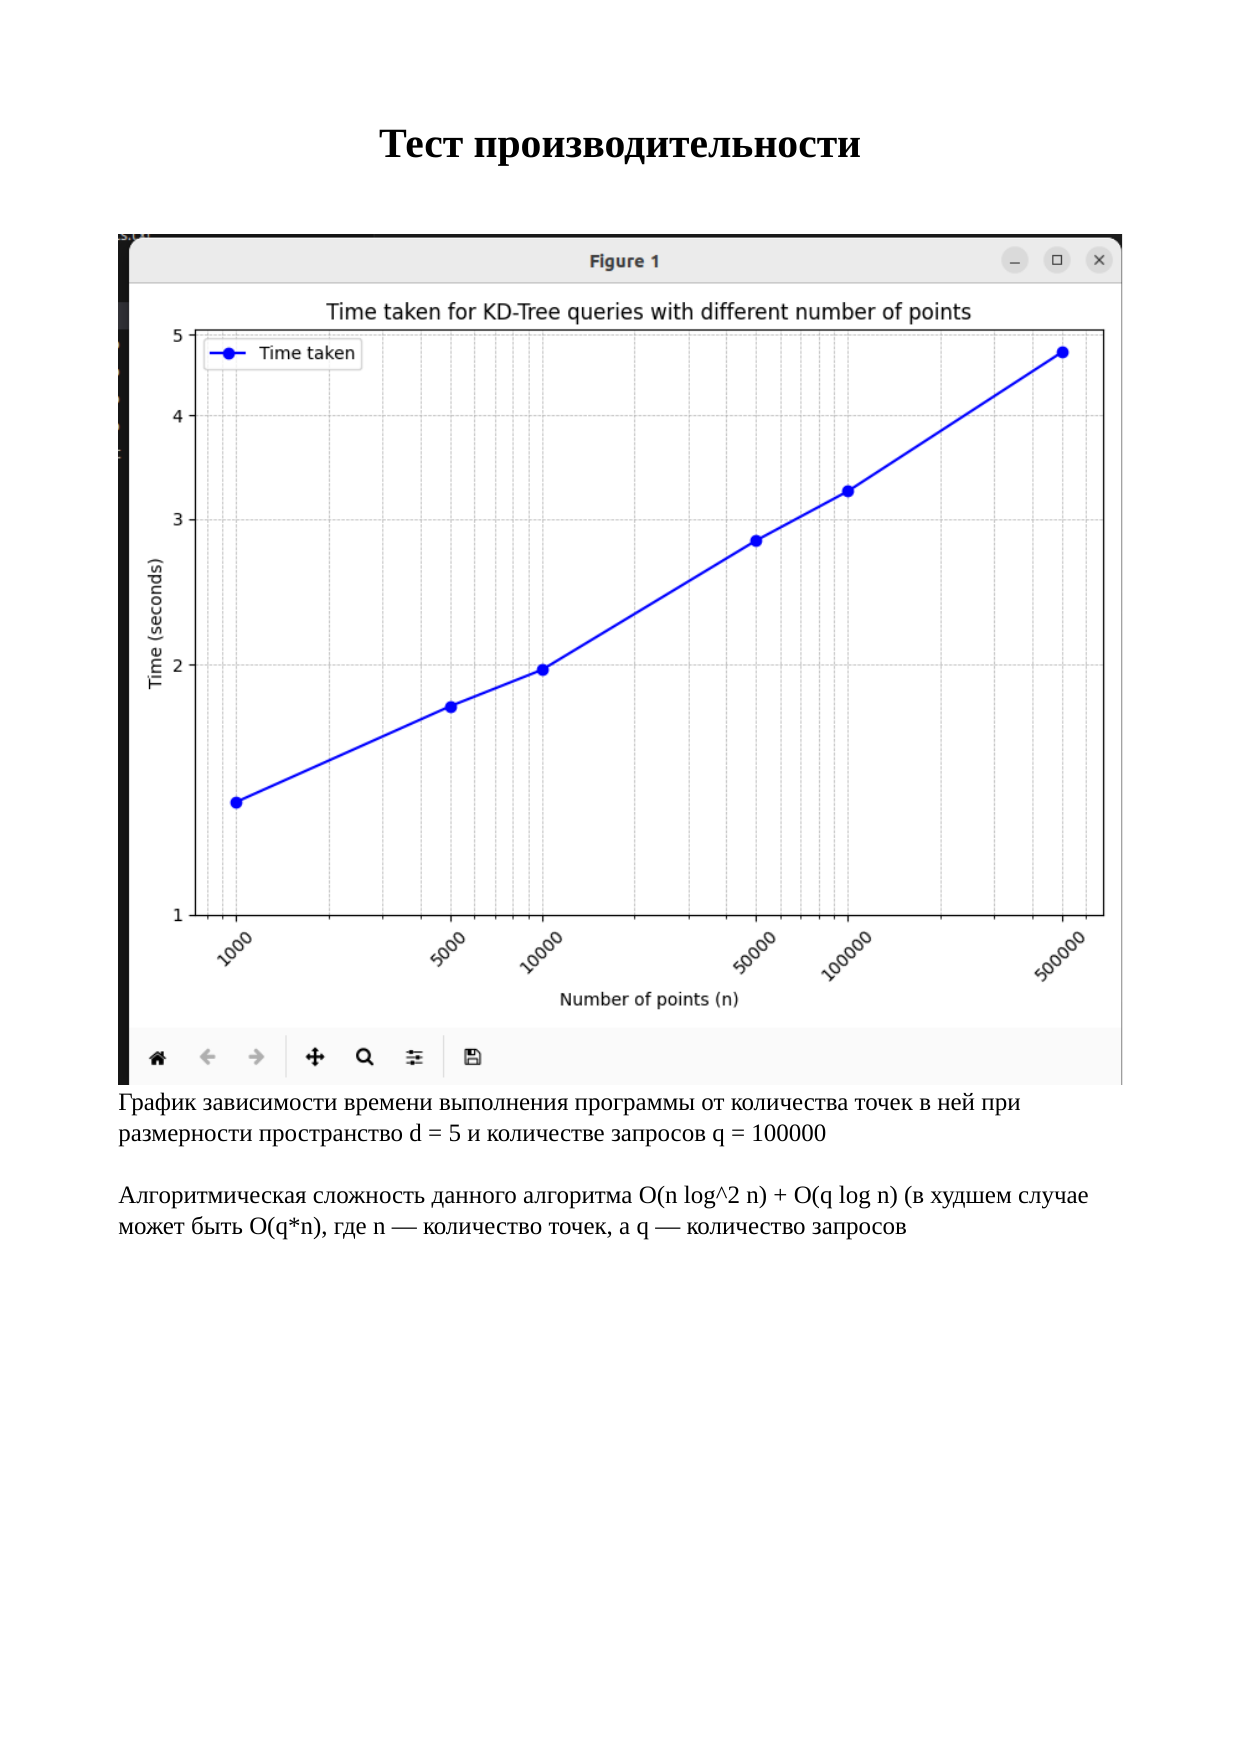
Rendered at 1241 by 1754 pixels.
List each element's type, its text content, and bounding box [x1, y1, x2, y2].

text График зависимости времени выполнения программы от количества точек в ней при размерности пространство d = 5 и количестве запросов q = 100000 Алгоритмическая сложность данного алгоритма O(n log^2 n) + O(q log n) (в худшем случае может быть O(q*n), где n — количество точек, а q — количество запросов [118, 1085, 1122, 1239]
text Тест производительности [118, 118, 1122, 166]
picture [118, 234, 1123, 1085]
